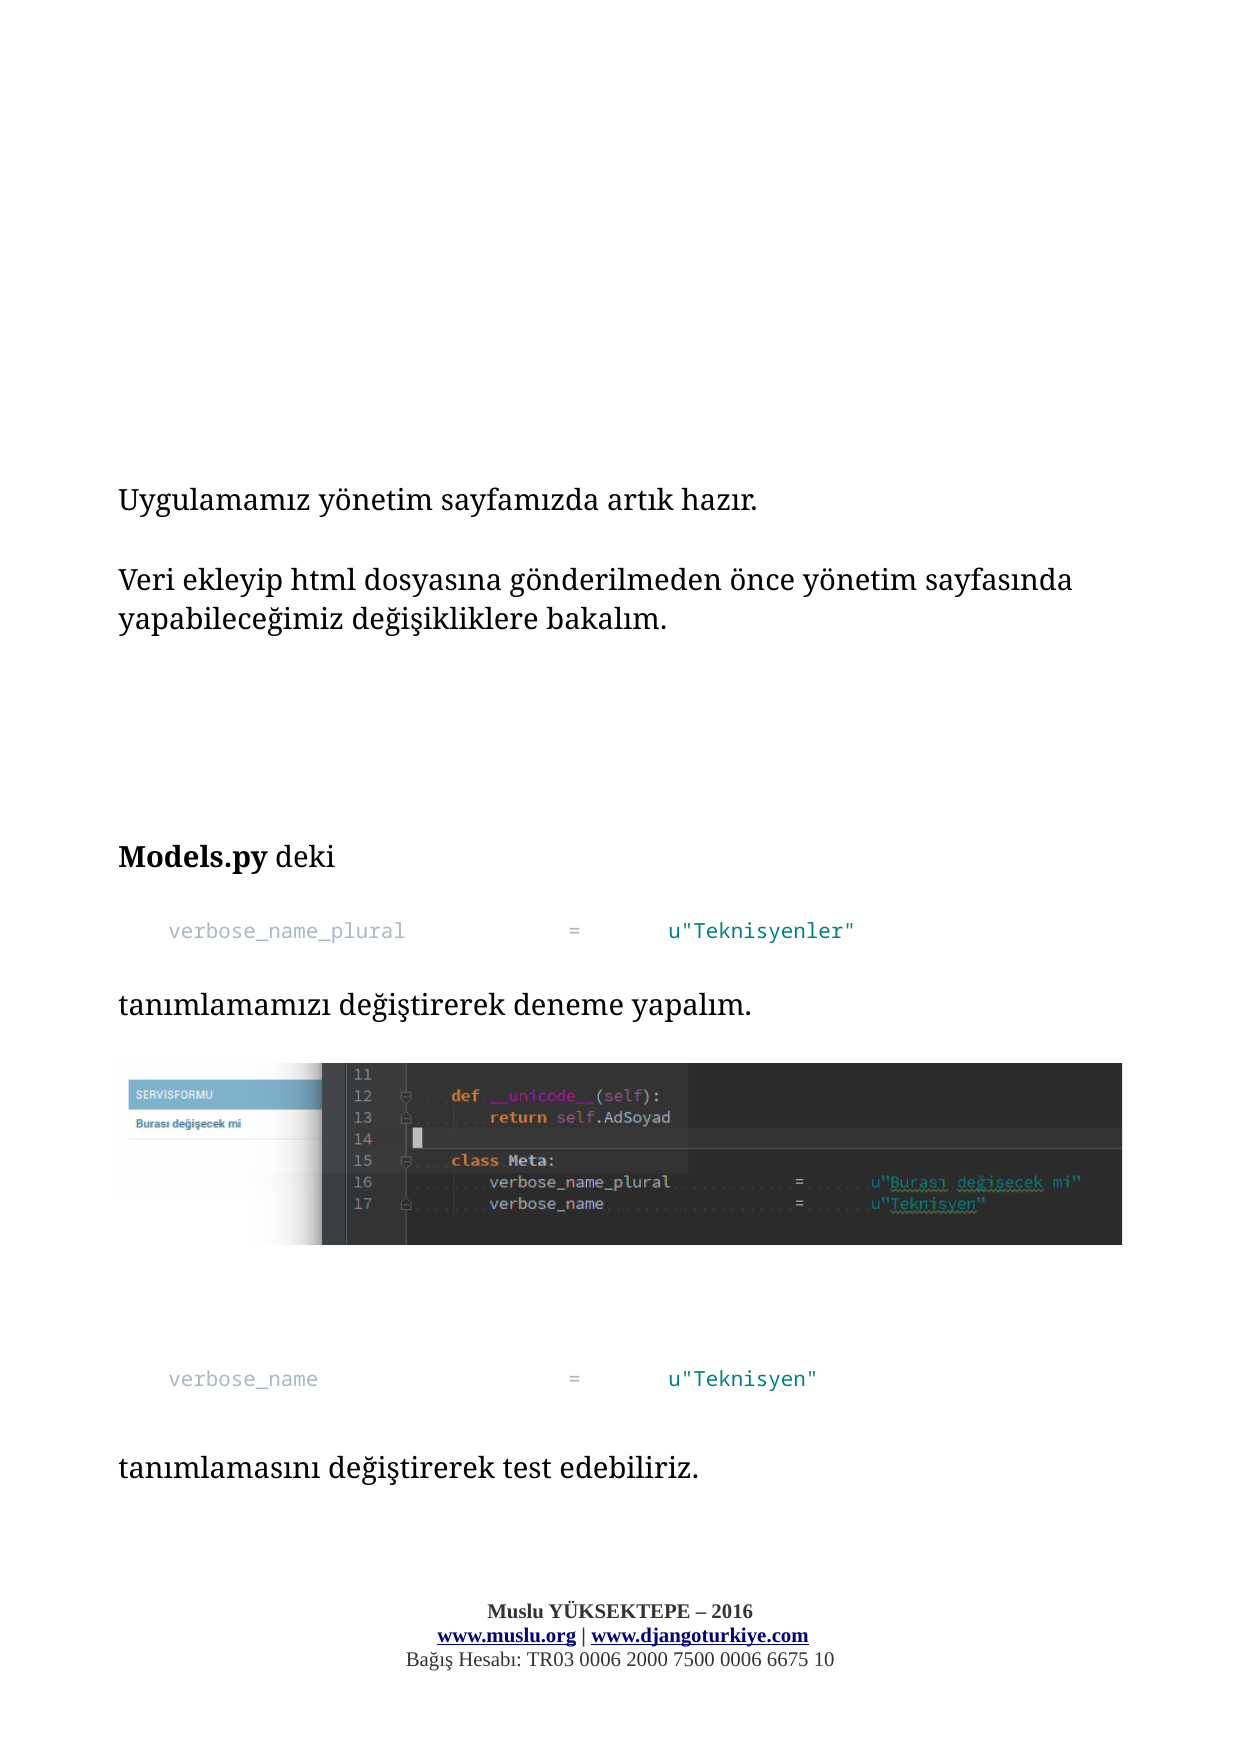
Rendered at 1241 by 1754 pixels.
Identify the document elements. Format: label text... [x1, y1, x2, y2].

text Uygulamamız yönetim sayfamızda artık hazır. [118, 479, 1122, 519]
text verbose_name = u"Teknisyen" [118, 1364, 1122, 1392]
text verbose_name_plural = u"Teknisyenler" [118, 916, 1122, 944]
text tanımlamasını değiştirerek test edebiliriz. [118, 1447, 1122, 1487]
picture [118, 1063, 1123, 1245]
text tanımlamamızı değiştirerek deneme yapalım. [118, 984, 1122, 1024]
text Veri ekleyip html dosyasına gönderilmeden önce yönetim sayfasında yapabileceğimiz değişikliklere bakalım. [118, 559, 1122, 638]
text Models.py deki [118, 837, 1122, 876]
